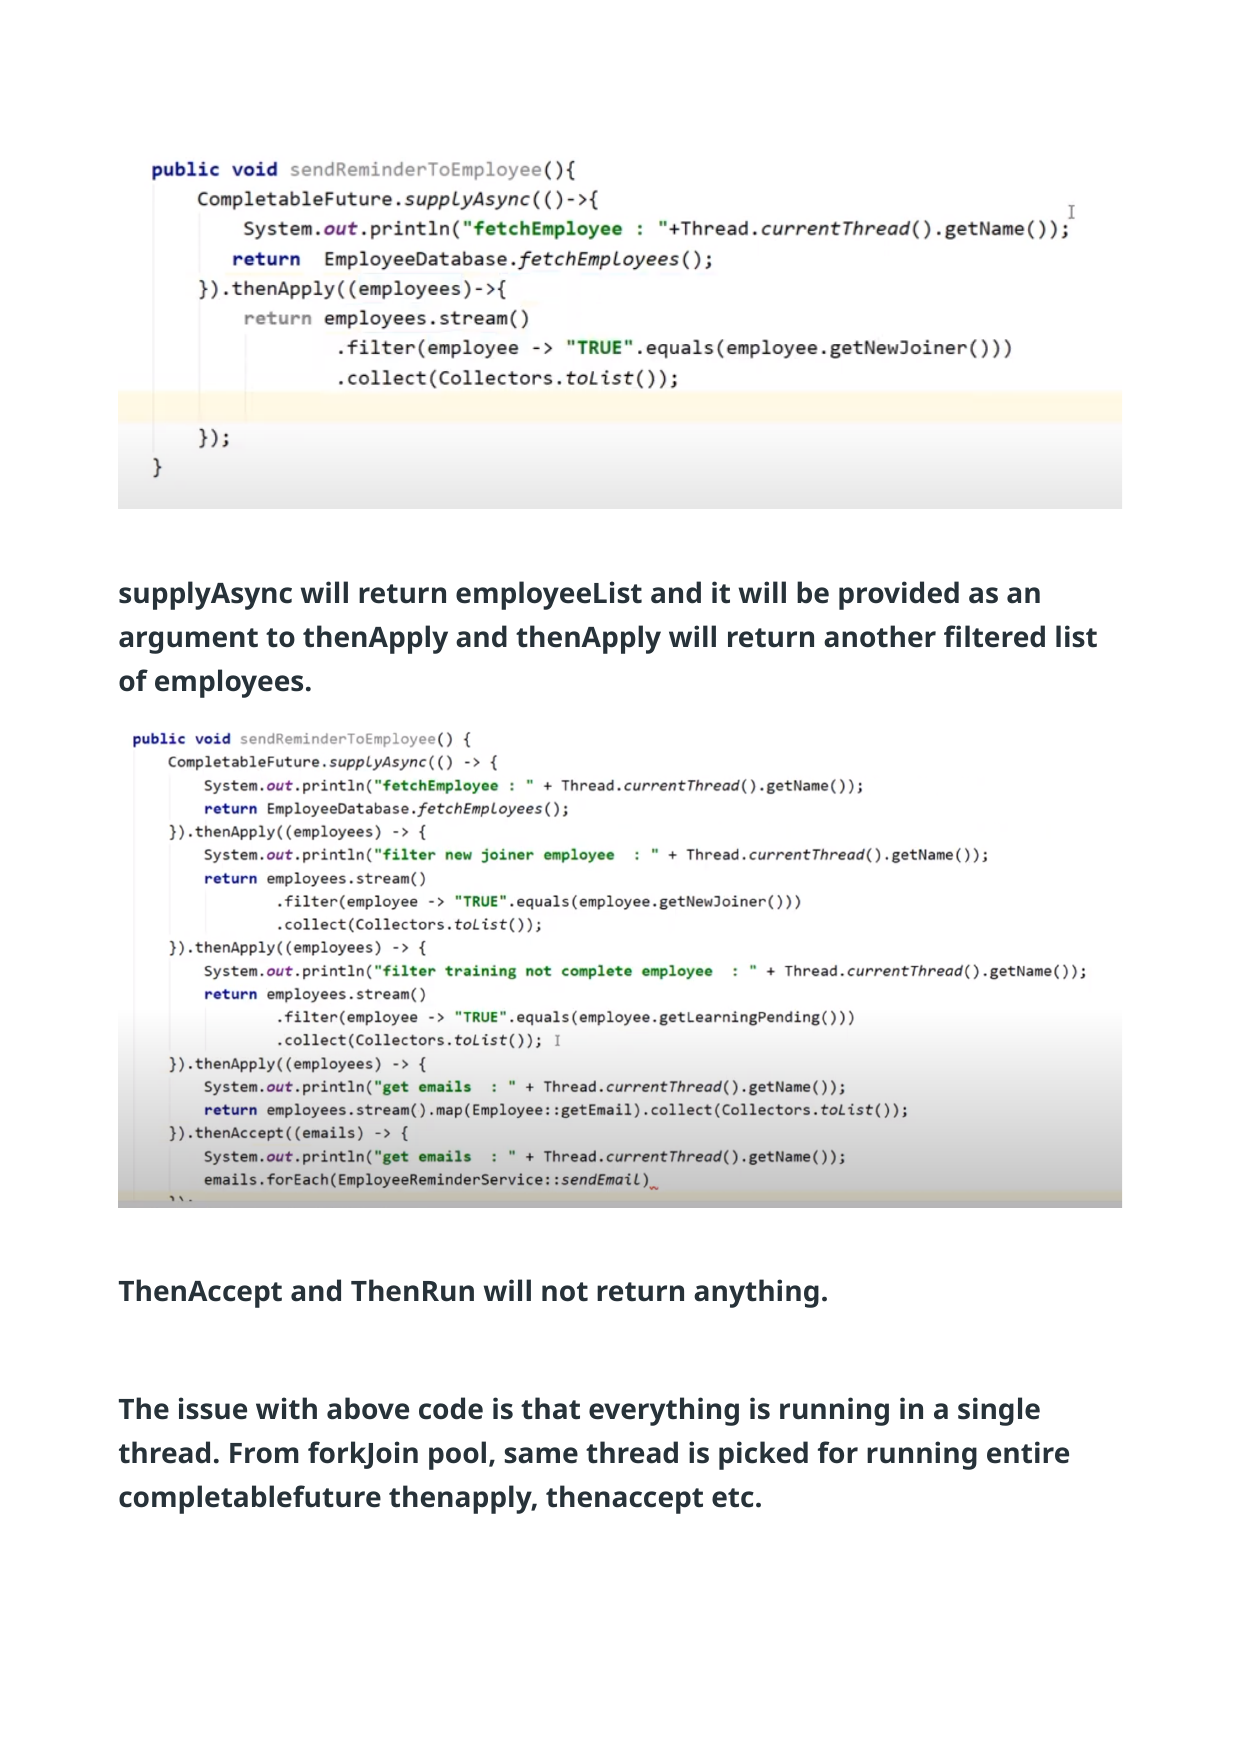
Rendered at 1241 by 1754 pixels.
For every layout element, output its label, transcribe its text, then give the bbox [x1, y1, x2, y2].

text ThenAccept and ThenRun will not return anything. [118, 1272, 1122, 1310]
picture [118, 720, 1123, 1208]
text supplyAsync will return employeeList and it will be provided as an argument to thenApply and thenApply will return another filtered list of employees. [118, 573, 1122, 700]
text The issue with above code is that everything is running in a single thread. From forkJoin pool, same thread is picked for running entire completablefuture thenapply, thenaccept etc. [118, 1389, 1122, 1515]
picture [118, 118, 1123, 509]
